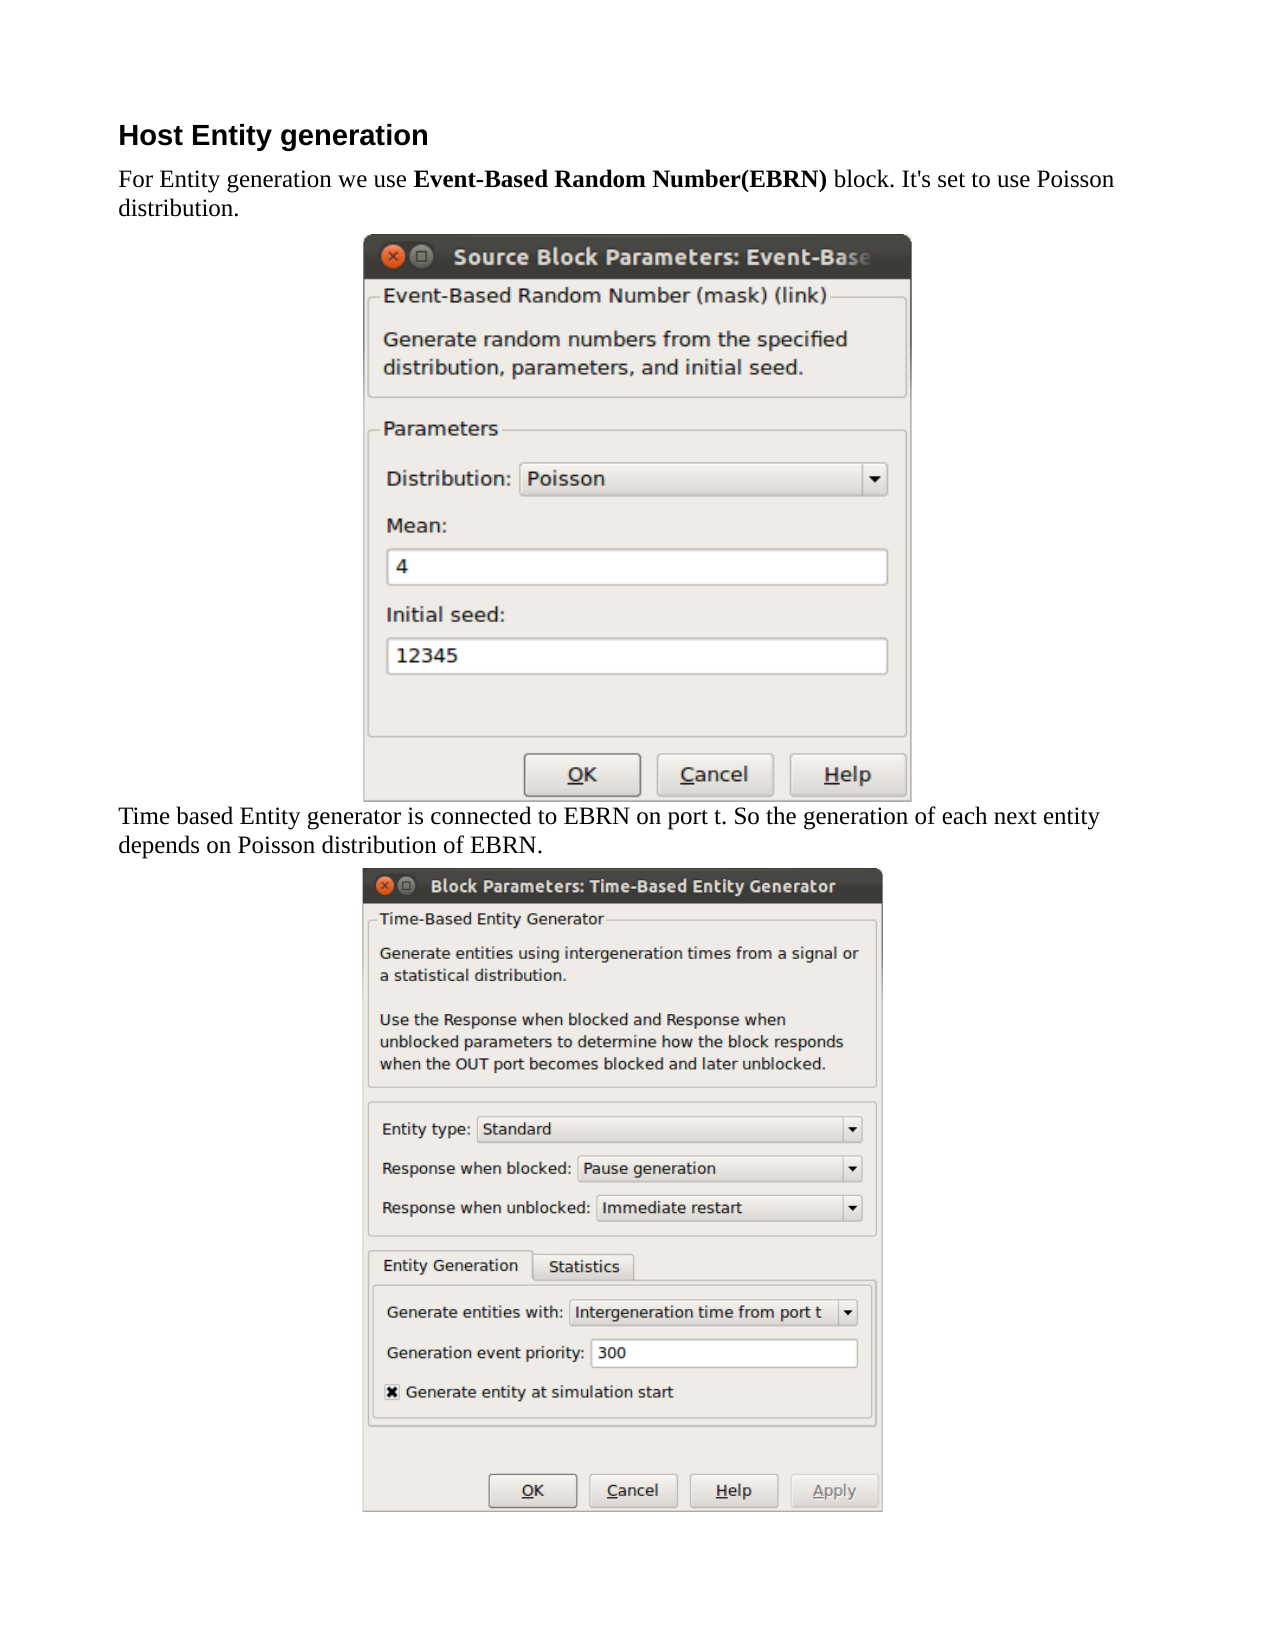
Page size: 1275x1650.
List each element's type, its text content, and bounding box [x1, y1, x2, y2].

picture [363, 234, 912, 802]
text Time based Entity generator is connected to EBRN on port t. So the generation of each next entity depends on Poisson distribution of EBRN. [118, 234, 1157, 859]
subtitle Host Entity generation [118, 118, 1157, 152]
text For Entity generation we use Event-Based Random Number(EBRN) block. It's set to use Poisson distribution. [118, 164, 1157, 222]
picture [362, 868, 883, 1512]
